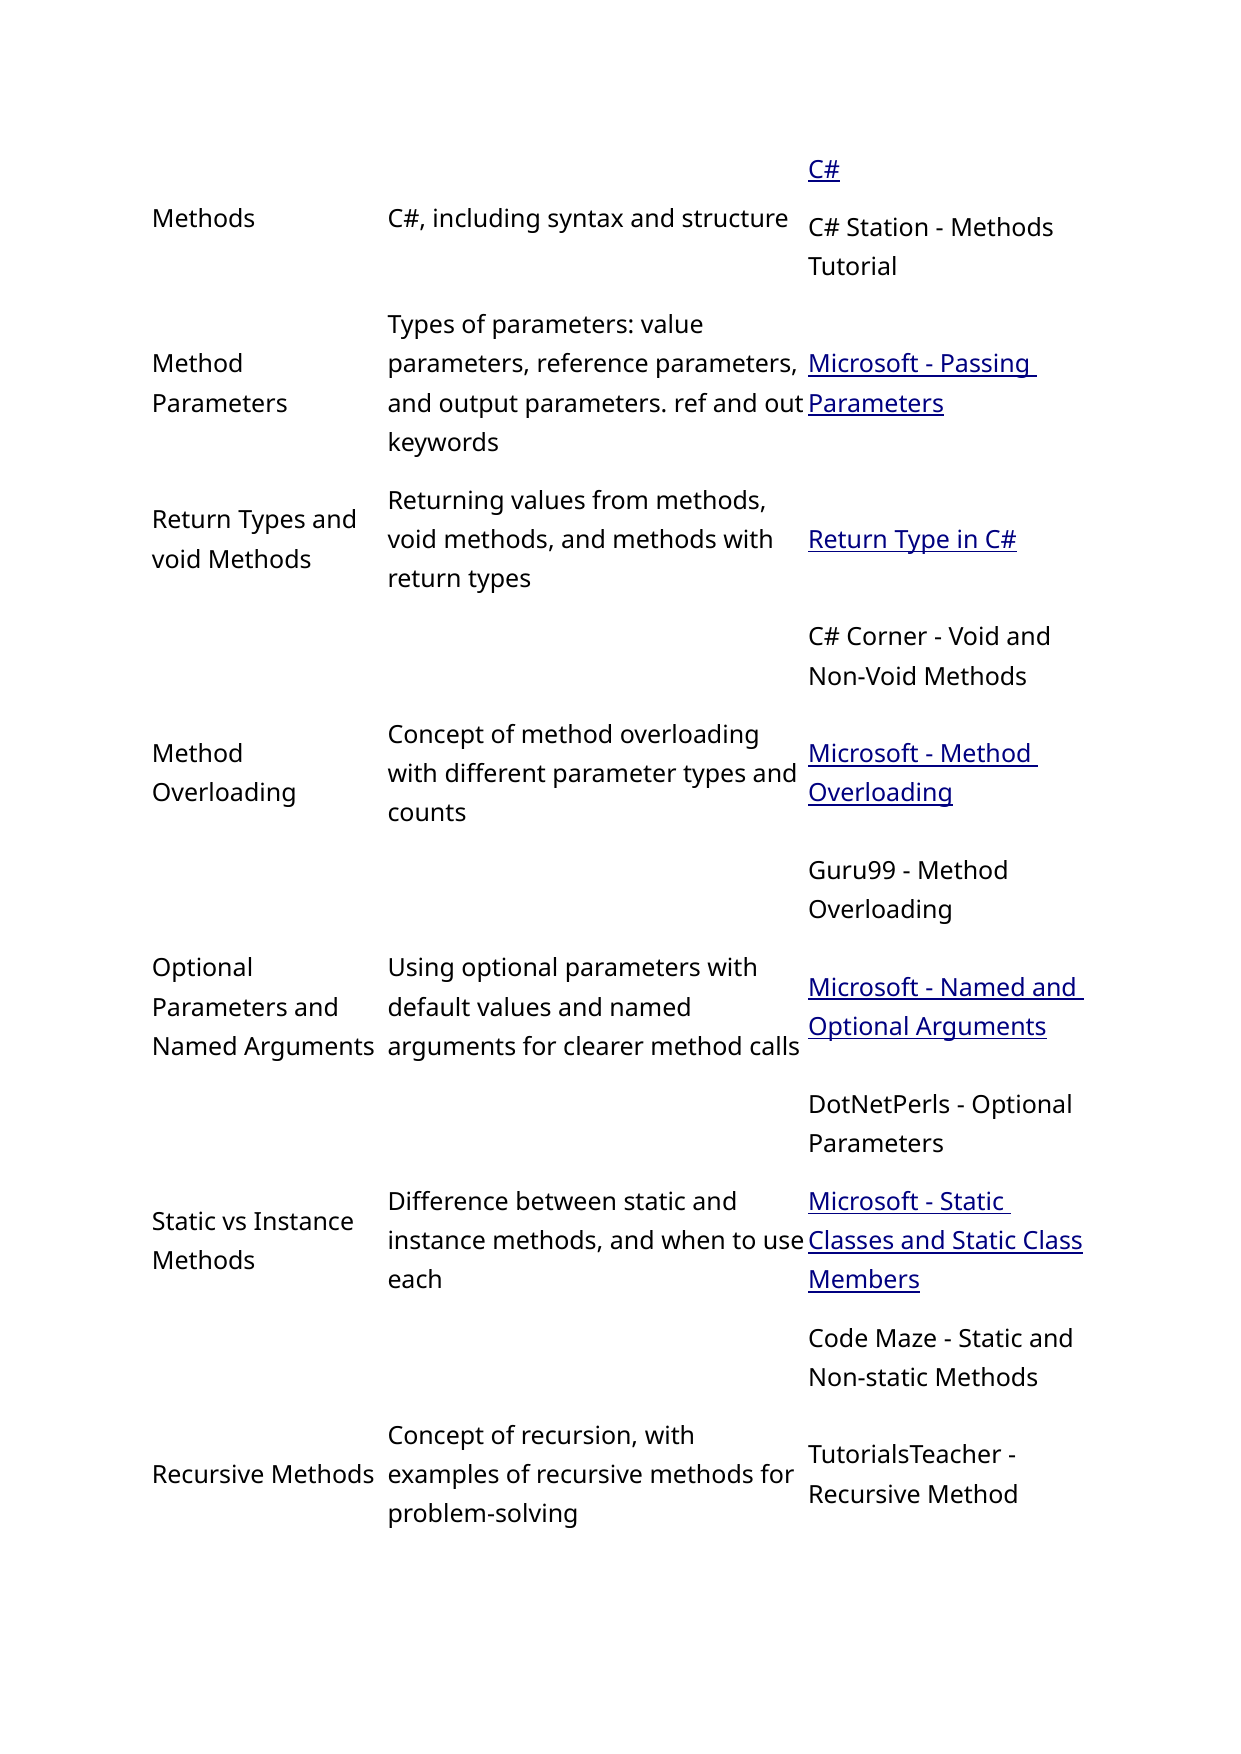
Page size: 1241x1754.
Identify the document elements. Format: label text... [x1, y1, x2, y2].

table_cell Code Maze - Static and Non-static Methods [806, 1319, 1090, 1416]
table_cell [150, 851, 386, 948]
table_cell Recursive Methods [150, 1416, 386, 1552]
table_cell Microsoft - Method Overloading [806, 715, 1090, 851]
table_cell Using optional parameters with default values and named arguments for clearer method calls [386, 949, 806, 1085]
table_cell [386, 618, 806, 715]
table_cell [150, 1085, 386, 1182]
table_cell Static vs Instance Methods [150, 1182, 386, 1319]
table_cell Difference between static and instance methods, and when to use each [386, 1182, 806, 1319]
table_cell TutorialsTeacher - Recursive Method [806, 1416, 1090, 1552]
table_cell C#, including syntax and structure [386, 150, 806, 305]
table_cell Concept of recursion, with examples of recursive methods for problem-solving [386, 1416, 806, 1552]
table_cell Returning values from methods, void methods, and methods with return types [386, 481, 806, 617]
table_cell Microsoft - Named and Optional Arguments [806, 949, 1090, 1085]
table_cell [150, 618, 386, 715]
table_cell Methods [150, 150, 386, 305]
table_cell Method Parameters [150, 305, 386, 481]
table_cell Method Overloading [150, 715, 386, 851]
table_cell Optional Parameters and Named Arguments [150, 949, 386, 1085]
table_cell C# Station - Methods Tutorial [806, 208, 1090, 305]
table_cell C# Corner - Void and Non-Void Methods [806, 618, 1090, 715]
table_cell Guru99 - Method Overloading [806, 851, 1090, 948]
table_cell [386, 851, 806, 948]
table_cell [386, 1319, 806, 1416]
table_cell C# [806, 150, 1090, 208]
table_cell DotNetPerls - Optional Parameters [806, 1085, 1090, 1182]
table_cell Microsoft - Static Classes and Static Class Members [806, 1182, 1090, 1319]
table_cell Types of parameters: value parameters, reference parameters, and output parameters. ref and out keywords [386, 305, 806, 481]
table_cell [386, 1085, 806, 1182]
table_cell Concept of method overloading with different parameter types and counts [386, 715, 806, 851]
table_cell Return Type in C# [806, 481, 1090, 617]
table_cell Return Types and void Methods [150, 481, 386, 617]
table_cell [150, 1319, 386, 1416]
table_cell Microsoft - Passing Parameters [806, 305, 1090, 481]
